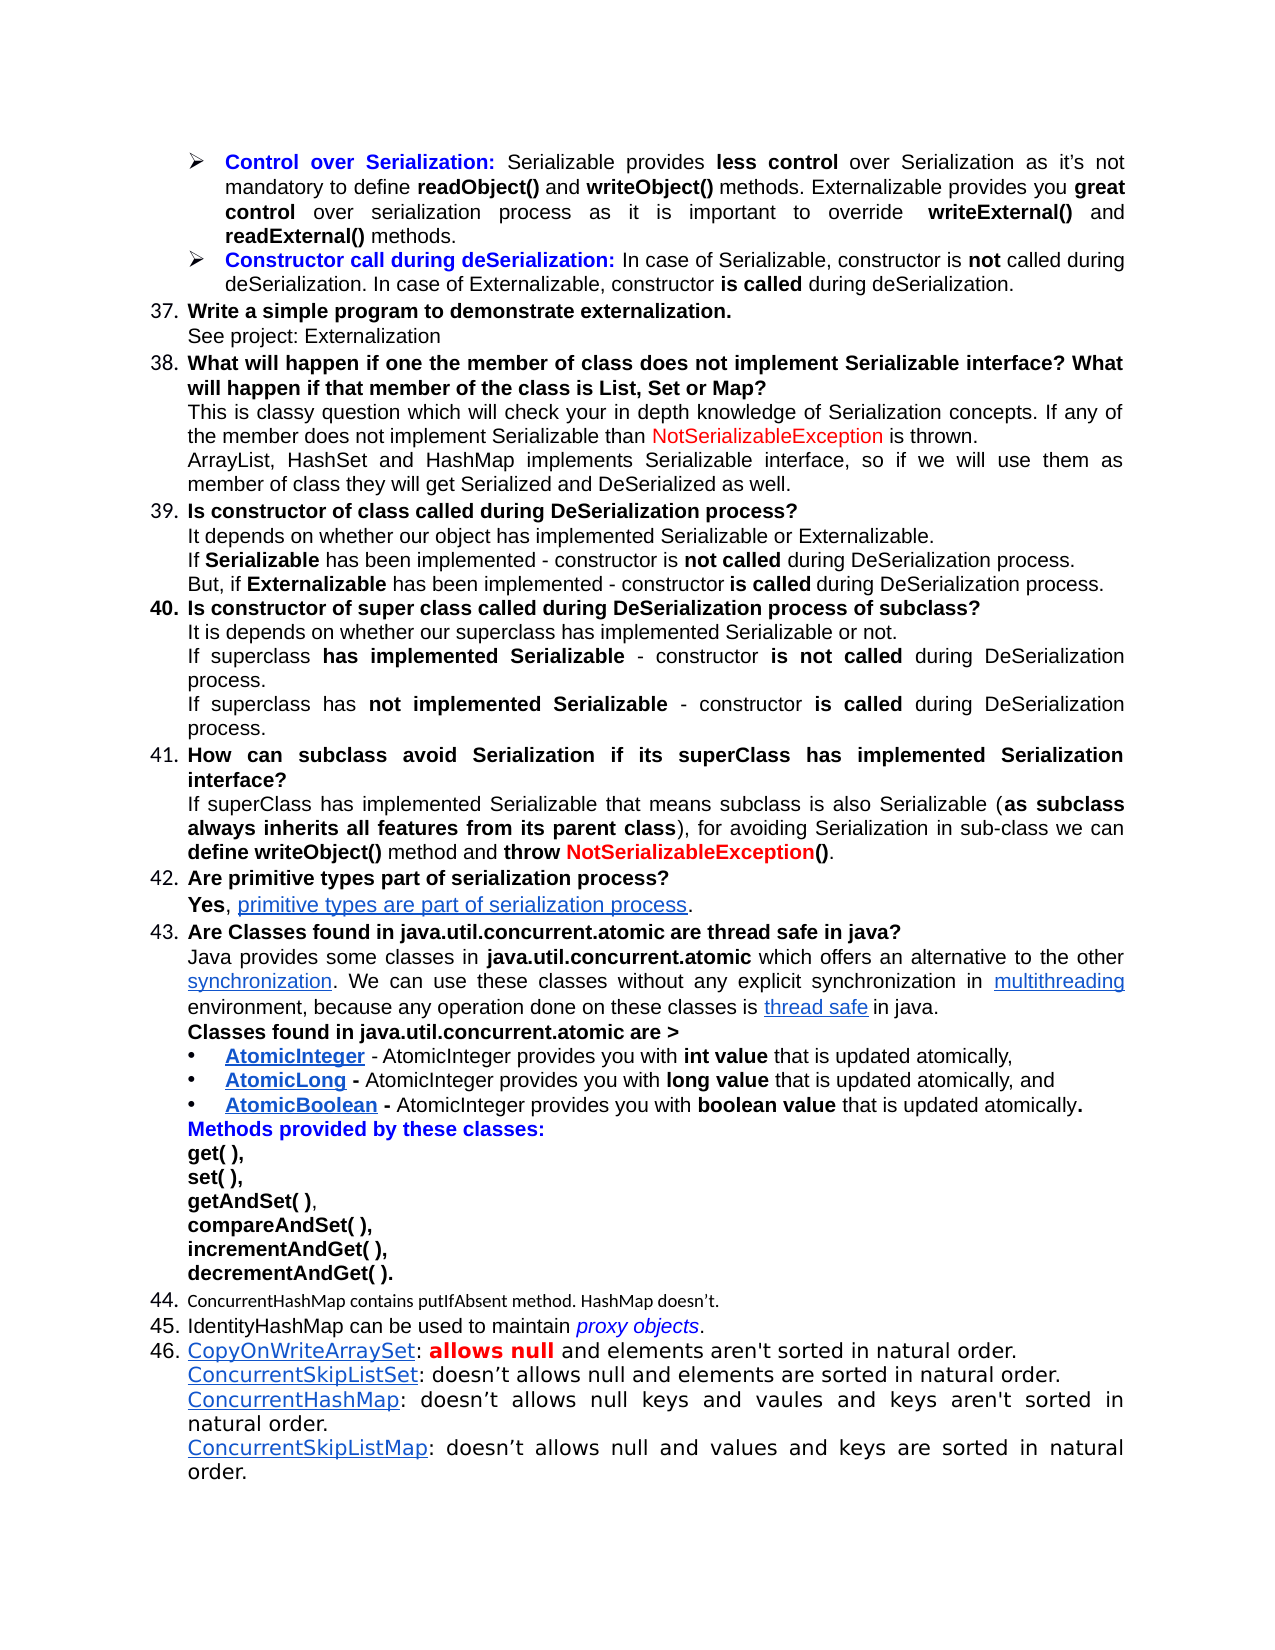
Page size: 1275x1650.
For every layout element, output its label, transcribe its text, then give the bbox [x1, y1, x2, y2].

list Is constructor of class called during DeSerialization process? [150, 496, 1125, 524]
list Classes found in java.util.concurrent.atomic are > [150, 1019, 1125, 1043]
list If superclass has implemented Serializable - constructor is not called during DeSerialization process. [150, 644, 1125, 692]
list It depends on whether our object has implemented Serializable or Externalizable. [150, 524, 1125, 548]
list incrementAndGet( ), [150, 1237, 1125, 1261]
list AtomicBoolean - AtomicInteger provides you with boolean value that is updated atomically. [187, 1092, 1125, 1117]
list Is constructor of super class called during DeSerialization process of subclass? [150, 596, 1125, 620]
list ArrayList, HashSet and HashMap implements Serializable interface, so if we will use them as member of class they will get Serialized and DeSerialized as well. [150, 448, 1125, 496]
list AtomicInteger - AtomicInteger provides you with int value that is updated atomically, [187, 1043, 1125, 1068]
list Control over Serialization: Serializable provides less control over Serialization as it’s not mandatory to define readObject() and writeObject() methods. Externalizable provides you great control over serialization process as it is important to override writeExternal() and readExternal() methods. [187, 150, 1125, 248]
list See project: Externalization [150, 324, 1125, 348]
list Are Classes found in java.util.concurrent.atomic are thread safe in java? [150, 917, 1125, 945]
list decrementAndGet( ). [150, 1261, 1125, 1285]
list get( ), [150, 1141, 1125, 1165]
list If superclass has not implemented Serializable - constructor is called during DeSerialization process. [150, 692, 1125, 740]
list CopyOnWriteArraySet: allows null and elements aren't sorted in natural order. [150, 1338, 1125, 1363]
list getAndSet( ), [150, 1189, 1125, 1213]
list But, if Externalizable has been implemented - constructor is called during DeSerialization process. [150, 572, 1125, 596]
list Yes, primitive types are part of serialization process. [150, 892, 1125, 917]
list Are primitive types part of serialization process? [150, 863, 1125, 892]
list set( ), [150, 1165, 1125, 1189]
list ConcurrentHashMap contains putIfAbsent method. HashMap doesn’t. [150, 1285, 1125, 1313]
list Constructor call during deSerialization: In case of Serializable, constructor is not called during deSerialization. In case of Externalizable, constructor is called during deSerialization. [187, 248, 1125, 296]
list If superClass has implemented Serializable that means subclass is also Serializable (as subclass always inherits all features from its parent class), for avoiding Serialization in sub-class we can define writeObject() method and throw NotSerializableException(). [150, 792, 1125, 863]
list Write a simple program to demonstrate externalization. [150, 296, 1125, 324]
list If Serializable has been implemented - constructor is not called during DeSerialization process. [150, 548, 1125, 572]
list This is classy question which will check your in depth knowledge of Serialization concepts. If any of the member does not implement Serializable than NotSerializableException is thrown. [150, 400, 1125, 448]
list It is depends on whether our superclass has implemented Serializable or not. [150, 620, 1125, 644]
list ConcurrentHashMap: doesn’t allows null keys and vaules and keys aren't sorted in natural order. [150, 1388, 1125, 1436]
list ConcurrentSkipListSet: doesn’t allows null and elements are sorted in natural order. [150, 1363, 1125, 1388]
list What will happen if one the member of class does not implement Serializable interface? What will happen if that member of the class is List, Set or Map? [150, 348, 1125, 400]
list How can subclass avoid Serialization if its superClass has implemented Serialization interface? [150, 740, 1125, 792]
list Methods provided by these classes: [150, 1117, 1125, 1141]
list ConcurrentSkipListMap: doesn’t allows null and values and keys are sorted in natural order. [150, 1436, 1125, 1485]
list AtomicLong - AtomicInteger provides you with long value that is updated atomically, and [187, 1068, 1125, 1092]
list compareAndSet( ), [150, 1213, 1125, 1237]
list IdentityHashMap can be used to maintain proxy objects. [150, 1313, 1125, 1338]
list Java provides some classes in java.util.concurrent.atomic which offers an alternative to the other synchronization. We can use these classes without any explicit synchronization in multithreading environment, because any operation done on these classes is thread safe in java. [150, 945, 1125, 1019]
